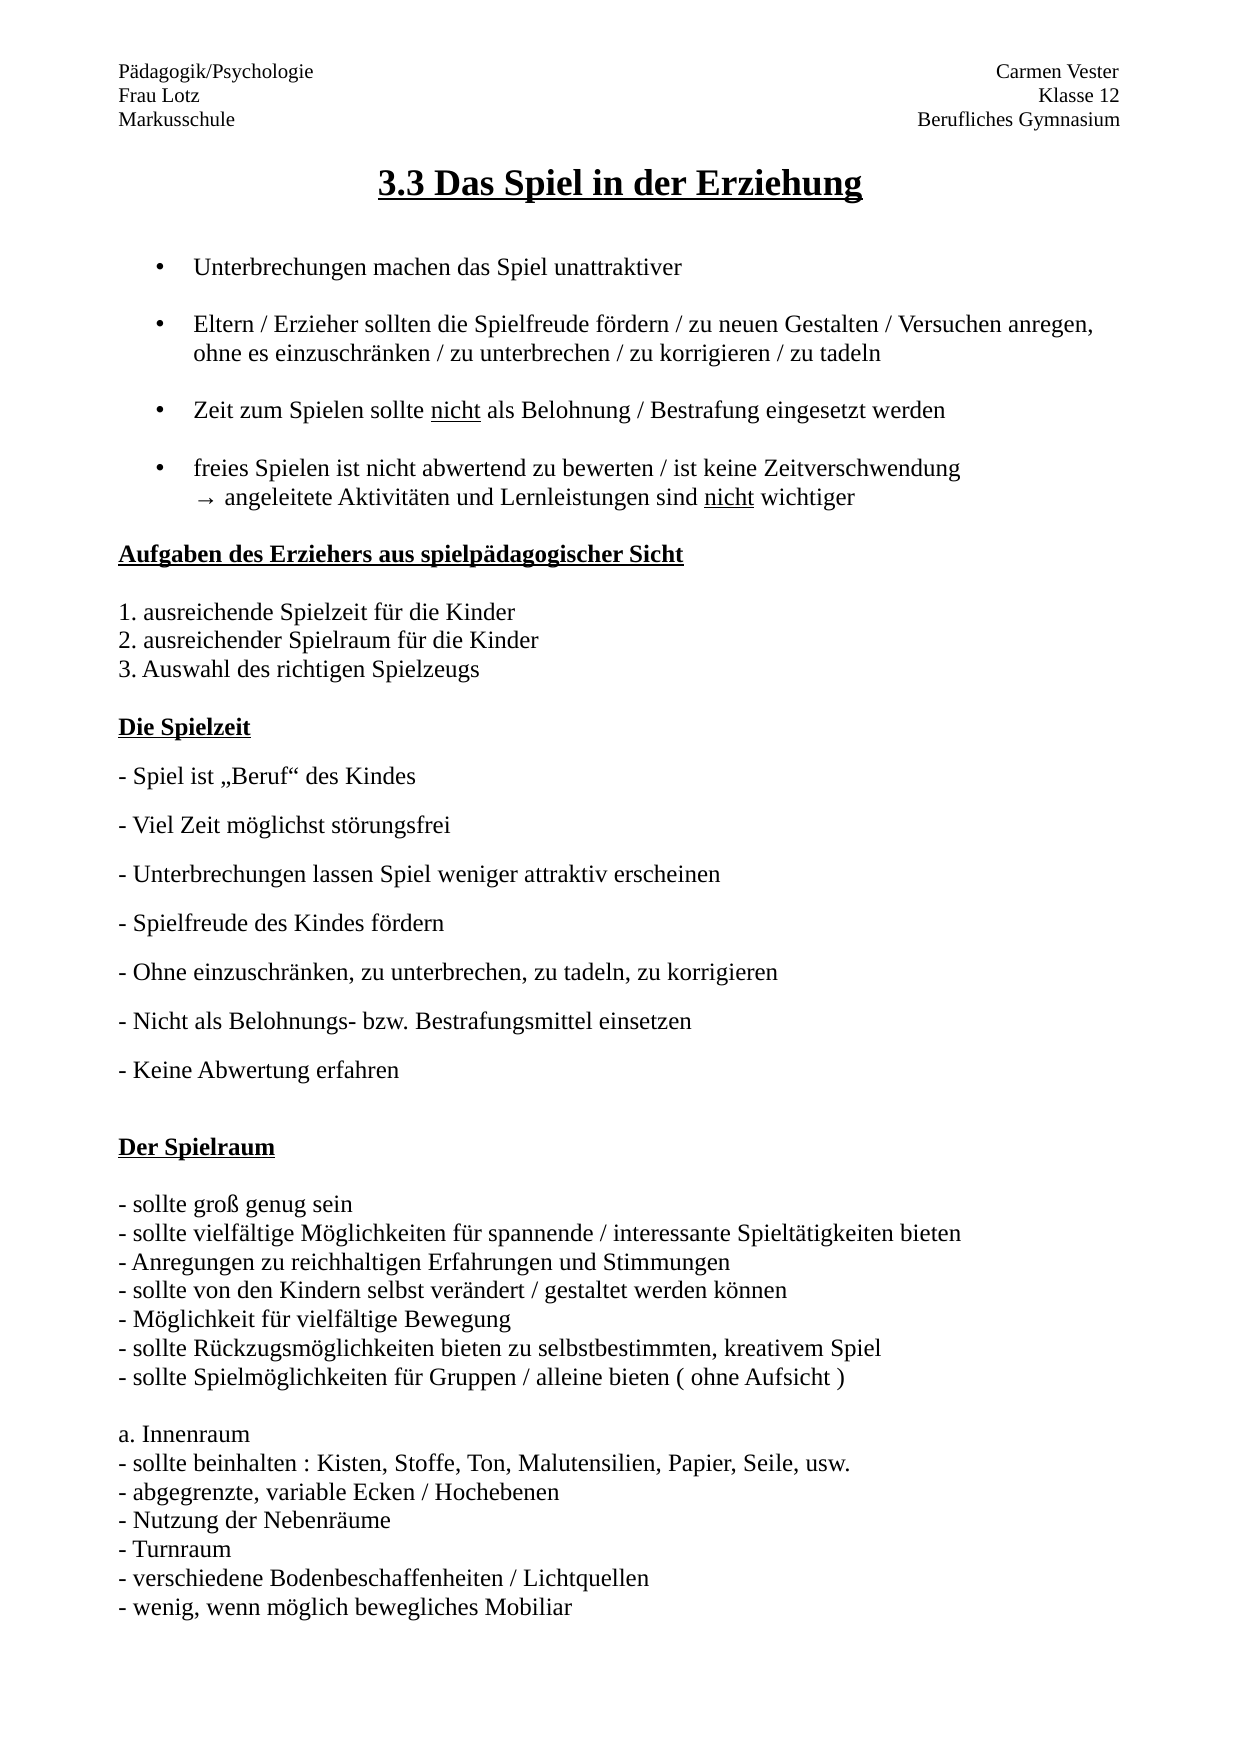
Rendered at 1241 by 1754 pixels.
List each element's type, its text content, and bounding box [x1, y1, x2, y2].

text - Nutzung der Nebenräume [118, 1505, 1122, 1534]
list Zeit zum Spielen sollte nicht als Belohnung / Bestrafung eingesetzt werden [156, 396, 1122, 424]
text - Turnraum [118, 1534, 1122, 1563]
text - Spiel ist „Beruf“ des Kindes [118, 761, 1122, 789]
text - Anregungen zu reichhaltigen Erfahrungen und Stimmungen [118, 1247, 1122, 1275]
text 3. Auswahl des richtigen Spielzeugs [118, 654, 1122, 683]
text - sollte Rückzugsmöglichkeiten bieten zu selbstbestimmten, kreativem Spiel [118, 1333, 1122, 1362]
text - sollte Spielmöglichkeiten für Gruppen / alleine bieten ( ohne Aufsicht ) [118, 1362, 1122, 1390]
text - Möglichkeit für vielfältige Bewegung [118, 1304, 1122, 1333]
text - Ohne einzuschränken, zu unterbrechen, zu tadeln, zu korrigieren [118, 957, 1122, 986]
text 1. ausreichende Spielzeit für die Kinder [118, 597, 1122, 626]
text - sollte groß genug sein [118, 1189, 1122, 1218]
list Eltern / Erzieher sollten die Spielfreude fördern / zu neuen Gestalten / Versuchen anregen, ohne es einzuschränken / zu unterbrechen / zu korrigieren / zu tadeln [156, 309, 1122, 367]
text - sollte beinhalten : Kisten, Stoffe, Ton, Malutensilien, Papier, Seile, usw. [118, 1448, 1122, 1477]
text - Spielfreude des Kindes fördern [118, 908, 1122, 937]
text 2. ausreichender Spielraum für die Kinder [118, 626, 1122, 654]
list freies Spielen ist nicht abwertend zu bewerten / ist keine Zeitverschwendung [156, 453, 1122, 482]
list Unterbrechungen machen das Spiel unattraktiver [156, 252, 1122, 281]
text Der Spielraum [118, 1132, 1122, 1160]
text - sollte vielfältige Möglichkeiten für spannende / interessante Spieltätigkeiten bieten [118, 1218, 1122, 1247]
text - Keine Abwertung erfahren [118, 1055, 1122, 1084]
text Die Spielzeit [118, 712, 1122, 741]
text - Nicht als Belohnungs- bzw. Bestrafungsmittel einsetzen [118, 1006, 1122, 1035]
text - abgegrenzte, variable Ecken / Hochebenen [118, 1477, 1122, 1505]
text - verschiedene Bodenbeschaffenheiten / Lichtquellen [118, 1563, 1122, 1592]
list → angeleitete Aktivitäten und Lernleistungen sind nicht wichtiger [156, 482, 1122, 511]
text - sollte von den Kindern selbst verändert / gestaltet werden können [118, 1275, 1122, 1304]
text - Viel Zeit möglichst störungsfrei [118, 810, 1122, 839]
text - wenig, wenn möglich bewegliches Mobiliar [118, 1592, 1122, 1620]
text a. Innenraum [118, 1419, 1122, 1448]
text Aufgaben des Erziehers aus spielpädagogischer Sicht [118, 539, 1122, 568]
text 3.3 Das Spiel in der Erziehung [118, 161, 1122, 204]
text - Unterbrechungen lassen Spiel weniger attraktiv erscheinen [118, 859, 1122, 888]
